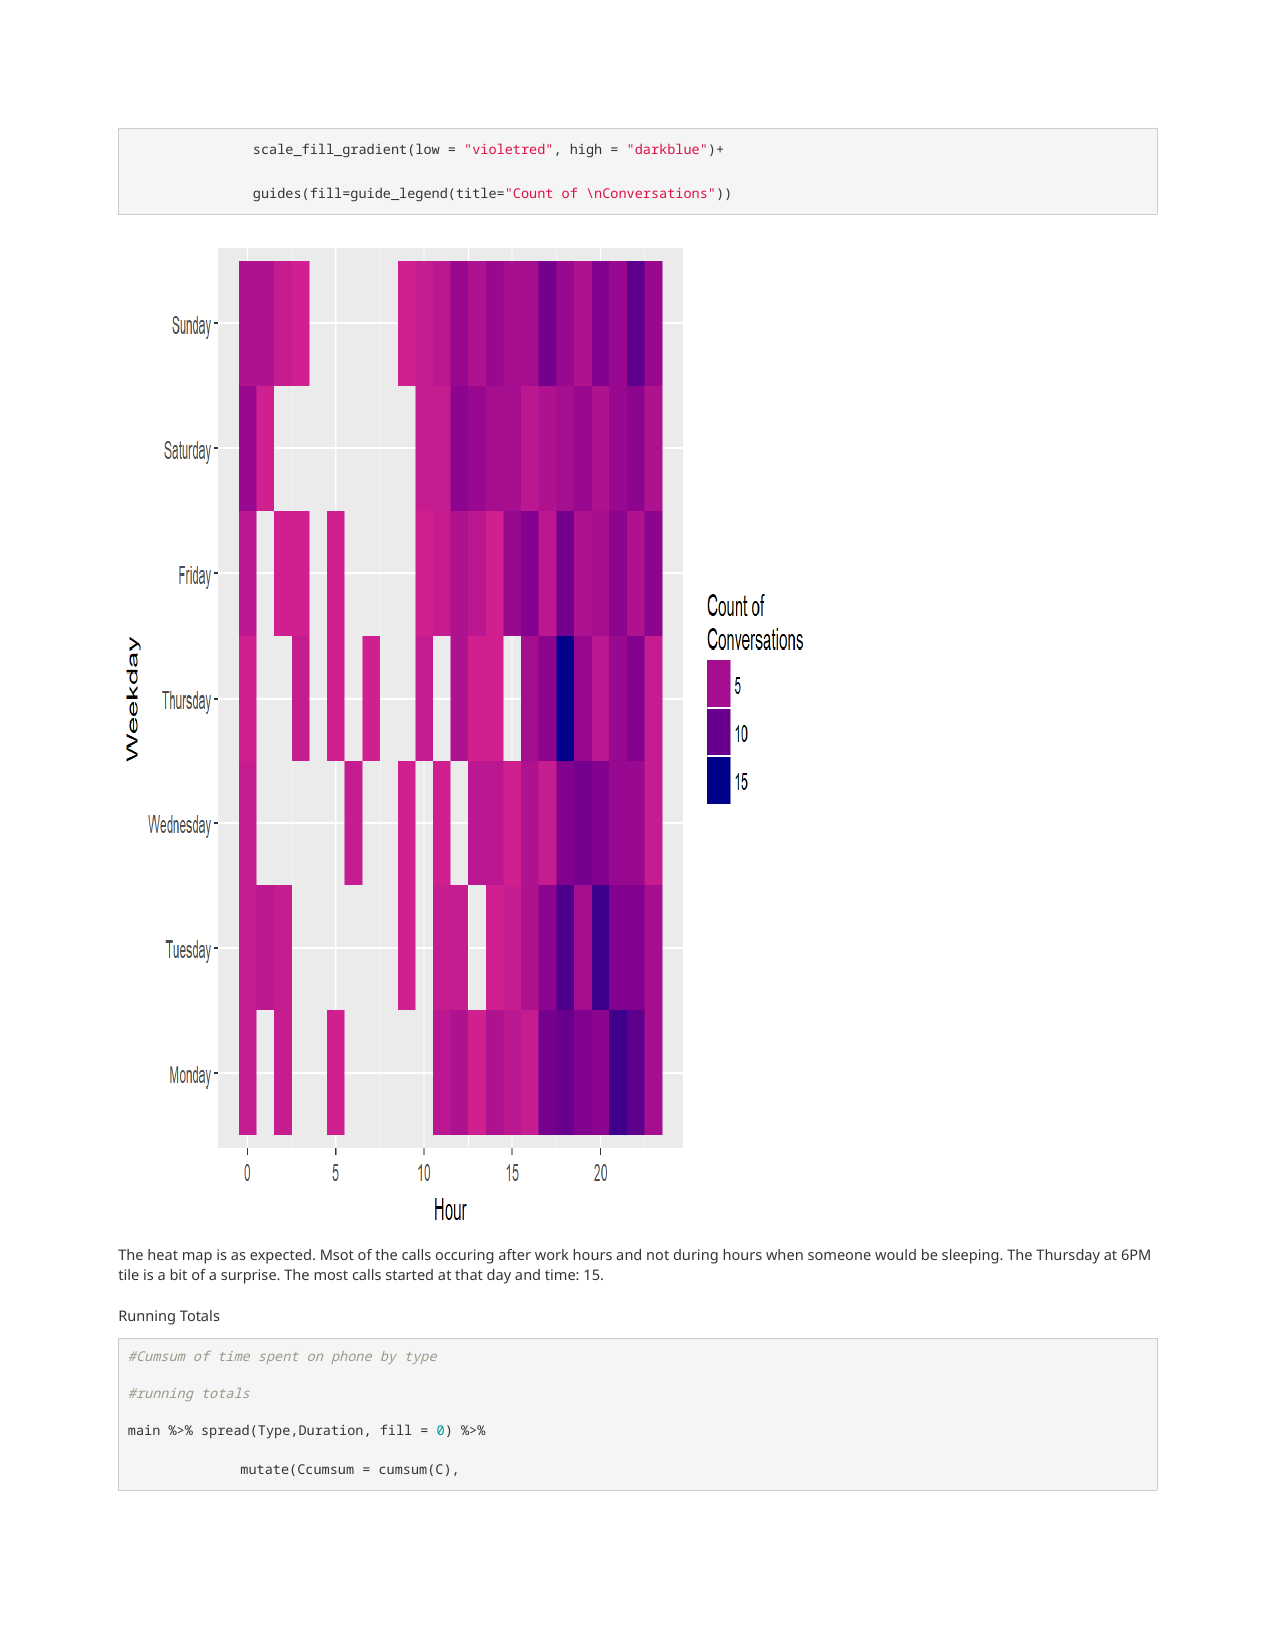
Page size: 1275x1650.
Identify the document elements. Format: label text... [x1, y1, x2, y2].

text main %>% spread(Type,Duration, fill = 0) %>% [119, 1411, 1157, 1439]
text The heat map is as expected. Msot of the calls occuring after work hours and not during hours when someone would be sleeping. The Thursday at 6PM tile is a bit of a surprise. The most calls started at that day and time: 15. [118, 1245, 1157, 1285]
text mutate(Ccumsum = cumsum(C), [119, 1447, 1157, 1490]
text #running totals [119, 1374, 1157, 1402]
text scale_fill_gradient(low = "violetred", high = "darkblue")+ [119, 129, 1157, 161]
subtitle Running Totals [118, 1306, 1157, 1325]
text guides(fill=guide_legend(title="Count of \nConversations")) [119, 172, 1157, 214]
picture [118, 234, 819, 1235]
text #Cumsum of time spent on phone by type [119, 1339, 1157, 1366]
